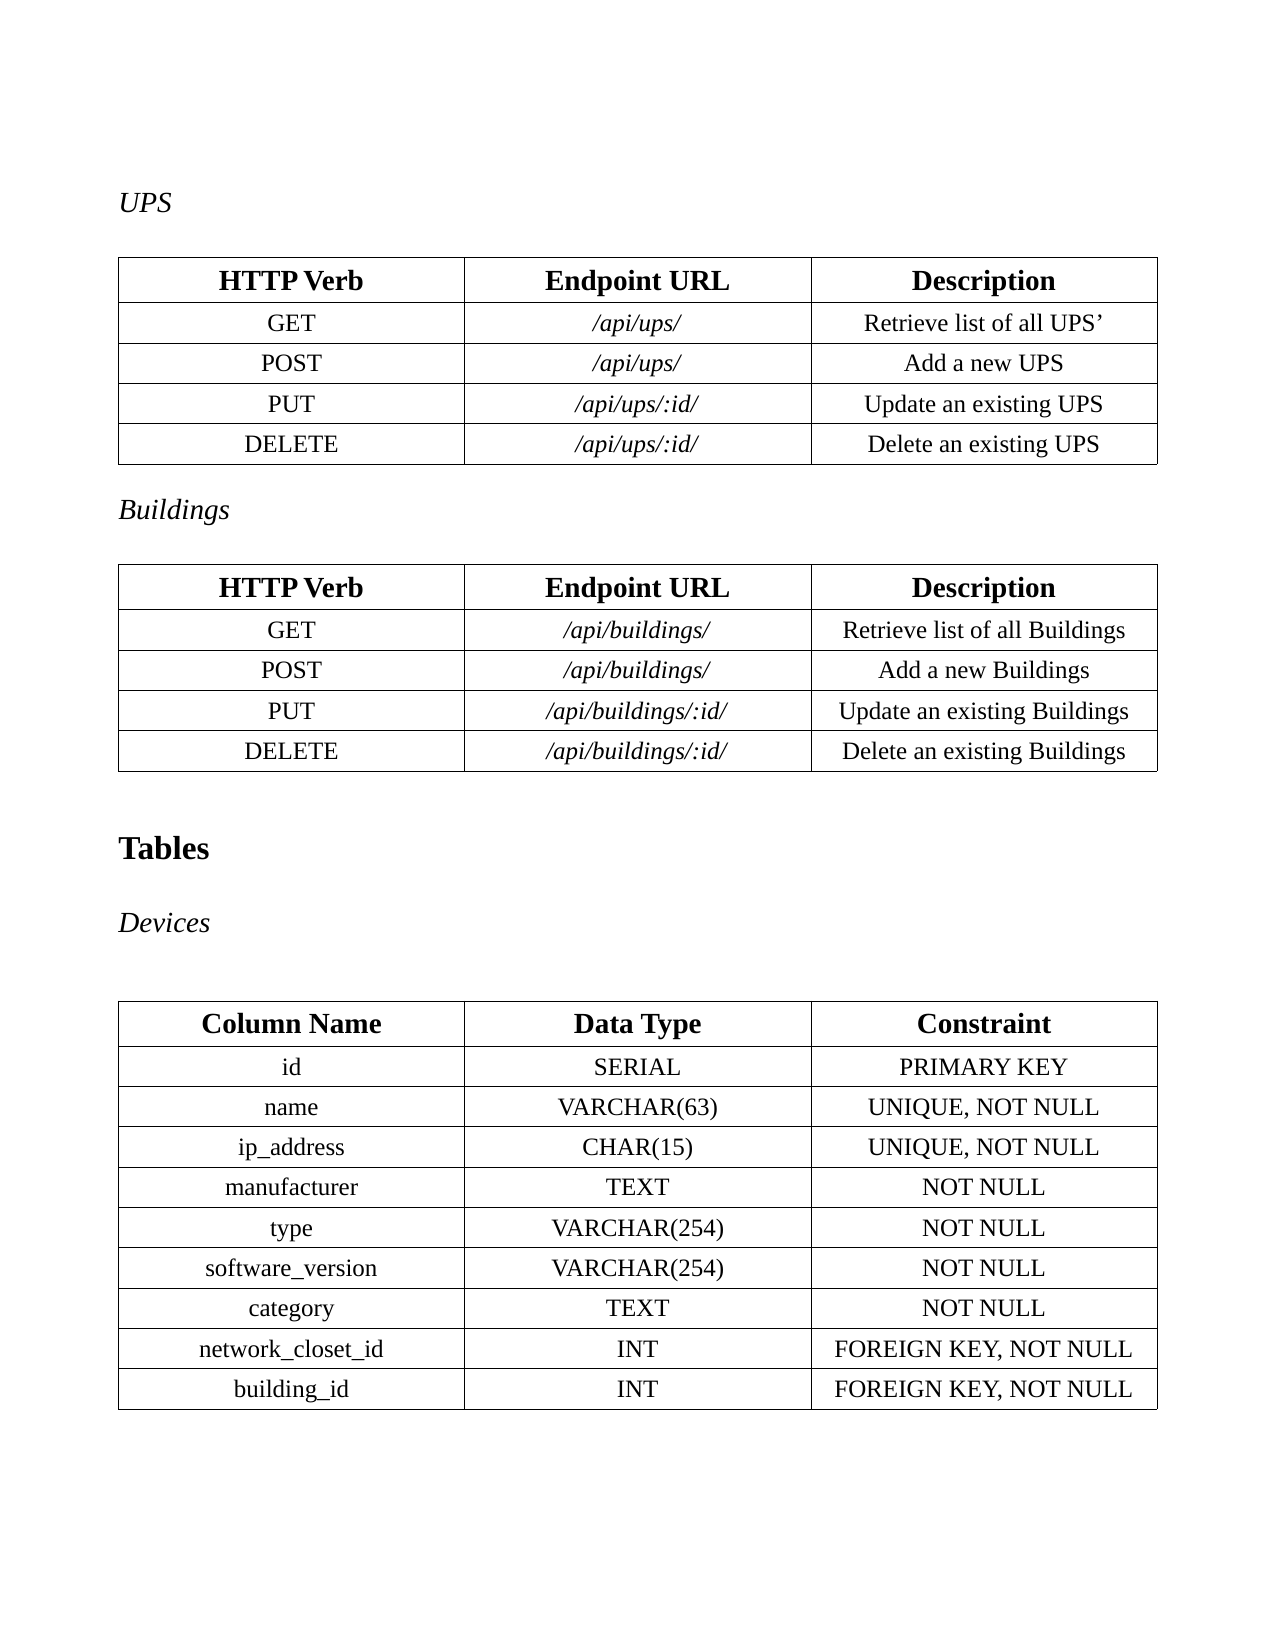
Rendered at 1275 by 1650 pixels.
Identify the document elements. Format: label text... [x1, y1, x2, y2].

table_cell POST [119, 651, 464, 690]
table_cell Update an existing UPS [812, 384, 1157, 423]
table_cell category [119, 1289, 464, 1328]
table_cell /api/buildings/:id/ [465, 691, 811, 730]
table_cell type [119, 1208, 464, 1247]
table_cell /api/ups/:id/ [465, 424, 811, 463]
table_cell /api/buildings/ [465, 651, 811, 690]
table_cell /api/ups/ [465, 344, 811, 383]
table_cell Retrieve list of all Buildings [812, 610, 1157, 649]
text Buildings [118, 492, 1157, 526]
table_cell INT [465, 1329, 811, 1368]
text UPS [118, 185, 1157, 219]
table_cell /api/ups/:id/ [465, 384, 811, 423]
table_cell name [119, 1087, 464, 1126]
table_cell NOT NULL [812, 1289, 1157, 1328]
table_cell INT [465, 1369, 811, 1408]
table_cell PUT [119, 384, 464, 423]
table_cell Add a new Buildings [812, 651, 1157, 690]
table_cell id [119, 1047, 464, 1086]
table_cell software_version [119, 1248, 464, 1288]
table_cell PUT [119, 691, 464, 730]
table_cell Add a new UPS [812, 344, 1157, 383]
table_cell GET [119, 610, 464, 649]
table_header Description [812, 258, 1157, 302]
table_cell network_closet_id [119, 1329, 464, 1368]
table_cell FOREIGN KEY, NOT NULL [812, 1329, 1157, 1368]
table_header Endpoint URL [465, 258, 811, 302]
table_cell Retrieve list of all UPS’ [812, 303, 1157, 342]
table_cell PRIMARY KEY [812, 1047, 1157, 1086]
table_cell DELETE [119, 731, 464, 771]
table_cell Delete an existing UPS [812, 424, 1157, 463]
table_cell VARCHAR(63) [465, 1087, 811, 1126]
table_header Endpoint URL [465, 565, 811, 609]
table_cell POST [119, 344, 464, 383]
table_cell /api/buildings/ [465, 610, 811, 649]
table_cell TEXT [465, 1168, 811, 1207]
table_header HTTP Verb [119, 258, 464, 302]
table_header Data Type [465, 1002, 811, 1046]
table_cell CHAR(15) [465, 1127, 811, 1167]
table_cell NOT NULL [812, 1168, 1157, 1207]
table_header Constraint [812, 1002, 1157, 1046]
table_cell ip_address [119, 1127, 464, 1167]
table_cell NOT NULL [812, 1208, 1157, 1247]
table_cell VARCHAR(254) [465, 1248, 811, 1288]
table_header Column Name [119, 1002, 464, 1046]
table_cell DELETE [119, 424, 464, 463]
text Devices [118, 905, 1157, 938]
table_cell SERIAL [465, 1047, 811, 1086]
table_cell /api/buildings/:id/ [465, 731, 811, 771]
table_cell FOREIGN KEY, NOT NULL [812, 1369, 1157, 1408]
table_cell /api/ups/ [465, 303, 811, 342]
table_cell Update an existing Buildings [812, 691, 1157, 730]
table_cell GET [119, 303, 464, 342]
table_cell Delete an existing Buildings [812, 731, 1157, 771]
table_cell building_id [119, 1369, 464, 1408]
table_header Description [812, 565, 1157, 609]
table_cell TEXT [465, 1289, 811, 1328]
table_cell UNIQUE, NOT NULL [812, 1087, 1157, 1126]
table_cell UNIQUE, NOT NULL [812, 1127, 1157, 1167]
table_cell manufacturer [119, 1168, 464, 1207]
table_cell VARCHAR(254) [465, 1208, 811, 1247]
text Tables [118, 828, 1157, 866]
table_cell NOT NULL [812, 1248, 1157, 1288]
table_header HTTP Verb [119, 565, 464, 609]
